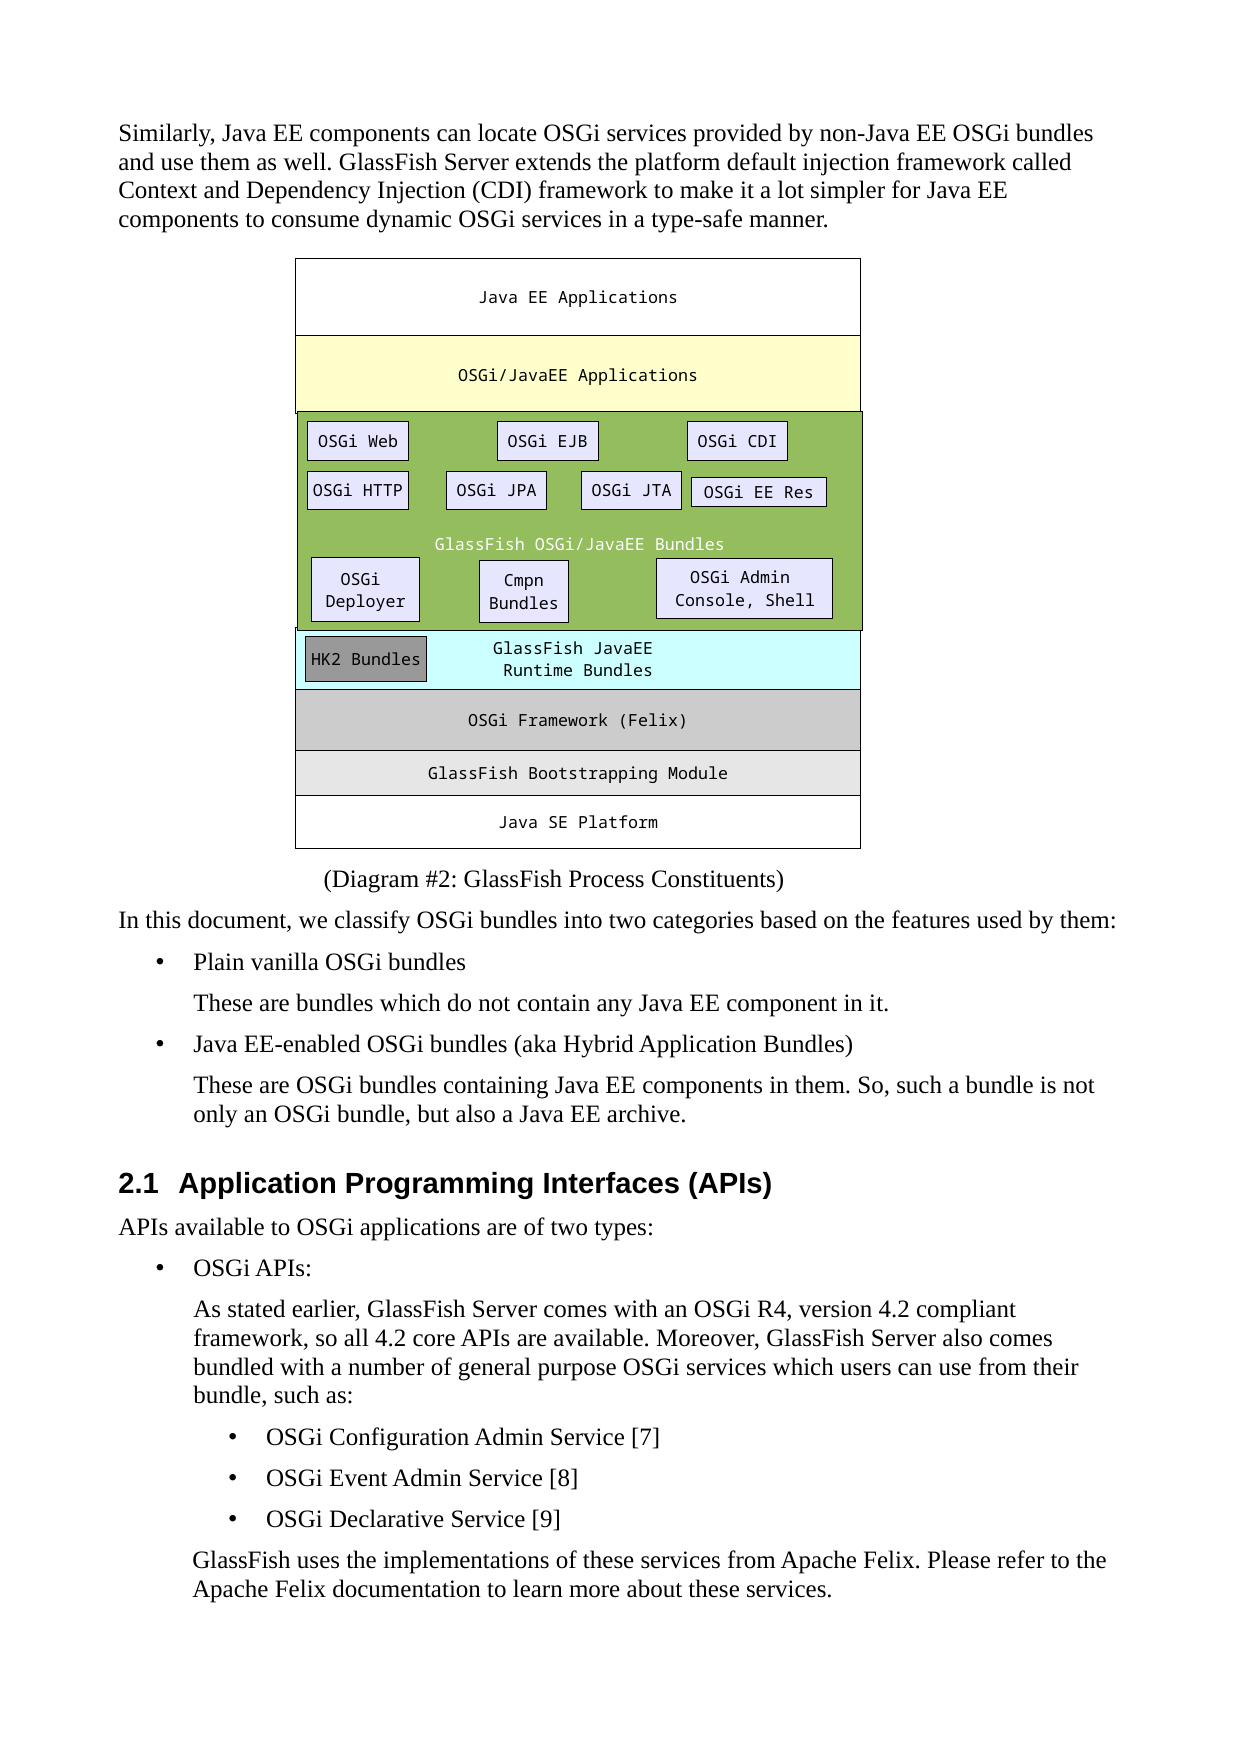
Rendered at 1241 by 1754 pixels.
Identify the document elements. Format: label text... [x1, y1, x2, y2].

list As stated earlier, GlassFish Server comes with an OSGi R4, version 4.2 compliant framework, so all 4.2 core APIs are available. Moreover, GlassFish Server also comes bundled with a number of general purpose OSGi services which users can use from their bundle, such as: [156, 1294, 1122, 1409]
list OSGi Declarative Service [9] [228, 1504, 1122, 1533]
text (Diagram #2: GlassFish Process Constituents) [118, 864, 1122, 893]
list OSGi APIs: [156, 1253, 1122, 1282]
text Similarly, Java EE components can locate OSGi services provided by non-Java EE OSGi bundles and use them as well. GlassFish Server extends the platform default injection framework called Context and Dependency Injection (CDI) framework to make it a lot simpler for Java EE components to consume dynamic OSGi services in a type-safe manner. [118, 118, 1122, 233]
subtitle Application Programming Interfaces (APIs) [118, 1166, 1122, 1199]
list These are OSGi bundles containing Java EE components in them. So, such a bundle is not only an OSGi bundle, but also a Java EE archive. [156, 1071, 1122, 1128]
text In this document, we classify OSGi bundles into two categories based on the features used by them: [118, 906, 1122, 934]
list OSGi Configuration Admin Service [7] [228, 1422, 1122, 1450]
list Plain vanilla OSGi bundles [156, 947, 1122, 976]
list OSGi Event Admin Service [8] [228, 1463, 1122, 1492]
list These are bundles which do not contain any Java EE component in it. [156, 988, 1122, 1017]
list GlassFish uses the implementations of these services from Apache Felix. Please refer to the Apache Felix documentation to learn more about these services. [154, 1545, 1122, 1603]
text APIs available to OSGi applications are of two types: [118, 1212, 1122, 1240]
list Java EE-enabled OSGi bundles (aka Hybrid Application Bundles) [156, 1029, 1122, 1058]
